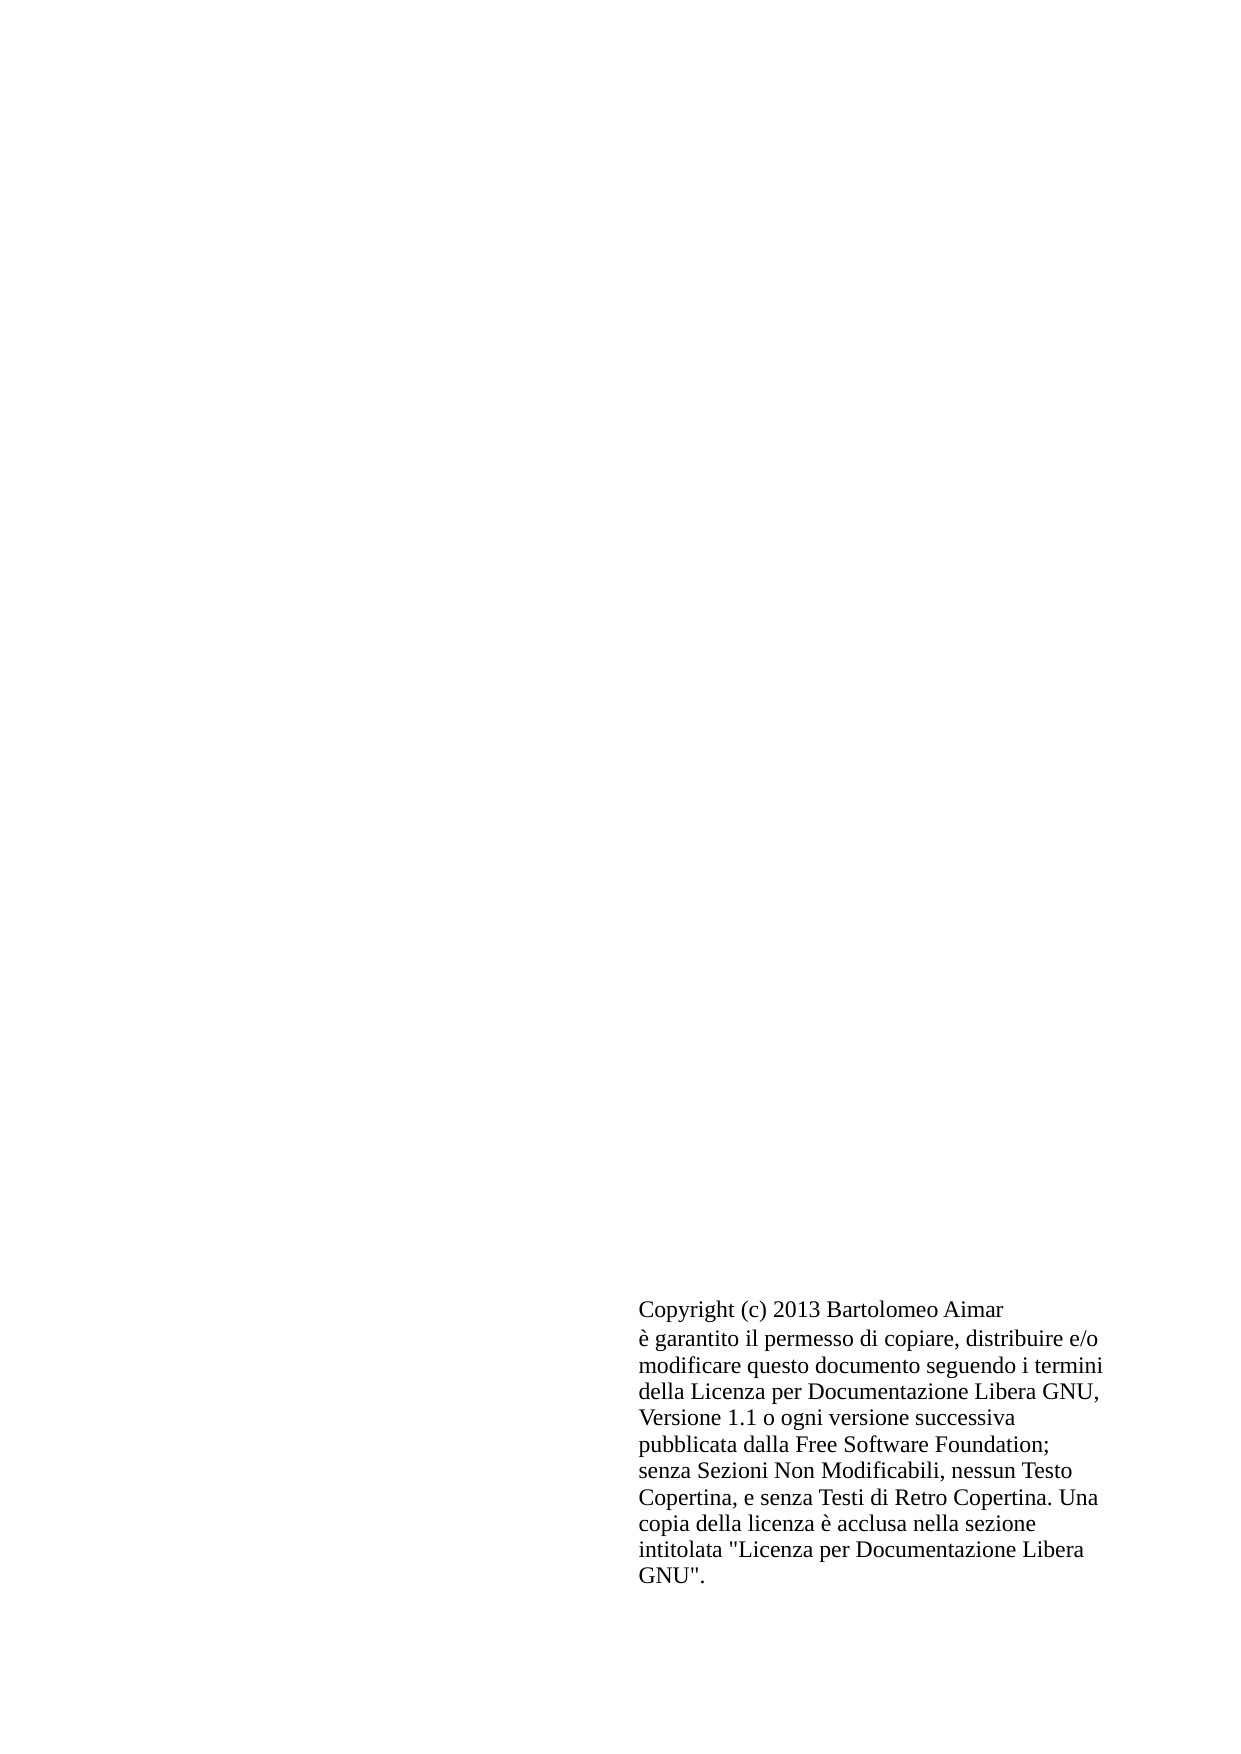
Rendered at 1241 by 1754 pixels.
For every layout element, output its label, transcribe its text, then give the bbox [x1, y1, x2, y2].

table_header Copyright (c) 2013 Bartolomeo Aimar è garantito il permesso di copiare, distribuire e/o modificare questo documento seguendo i termini della Licenza per Documentazione Libera GNU, Versione 1.1 o ogni versione successiva pubblicata dalla Free Software Foundation; senza Sezioni Non Modificabili, nessun Testo Copertina, e senza Testi di Retro Copertina. Una copia della licenza è acclusa nella sezione intitolata "Licenza per Documentazione Libera GNU". [620, 118, 1122, 1598]
table_header [118, 118, 620, 1598]
